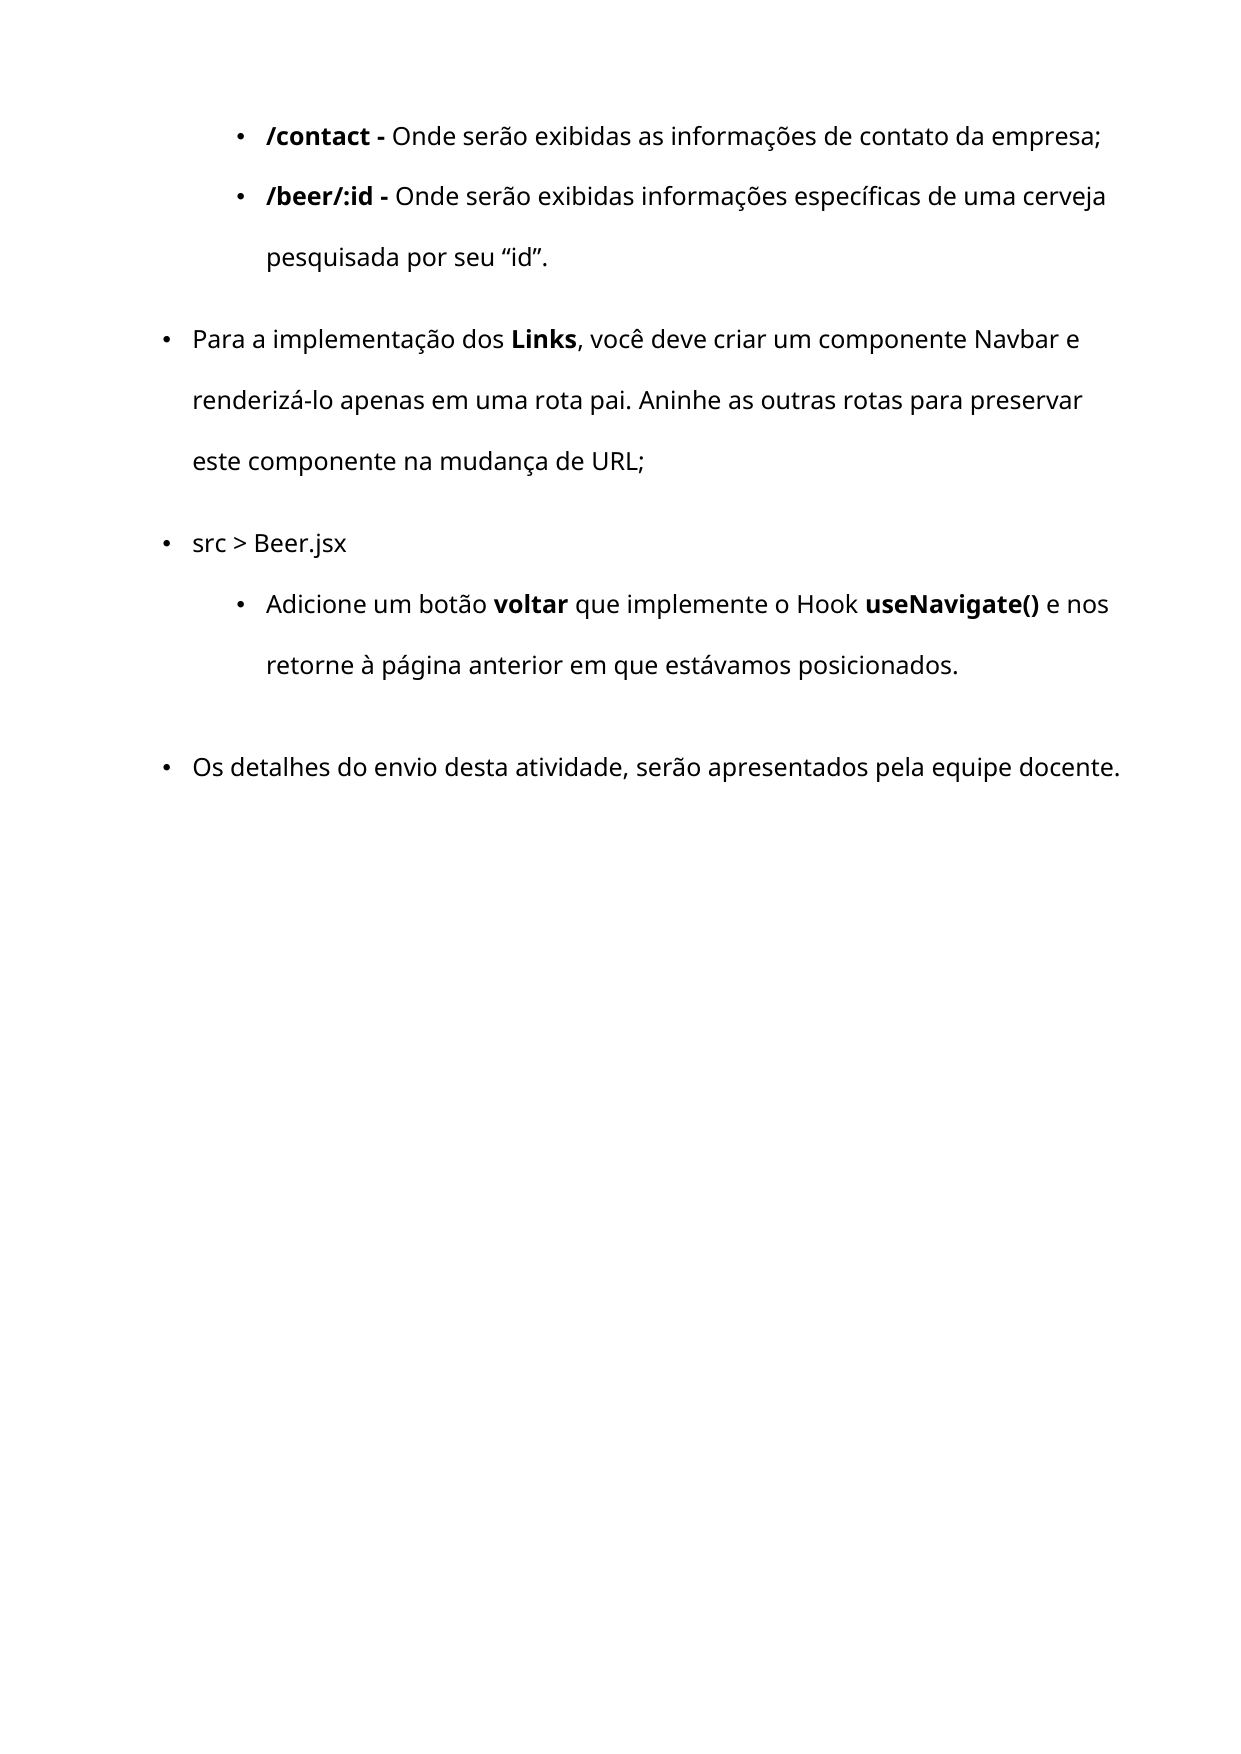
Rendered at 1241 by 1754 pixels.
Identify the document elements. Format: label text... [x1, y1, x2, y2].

list /contact - Onde serão exibidas as informações de contato da empresa; [236, 118, 1122, 152]
list src > Beer.jsx [162, 525, 1122, 559]
list Os detalhes do envio desta atividade, serão apresentados pela equipe docente. [162, 750, 1122, 784]
list Para a implementação dos Links, você deve criar um componente Navbar e renderizá-lo apenas em uma rota pai. Aninhe as outras rotas para preservar este componente na mudança de URL; [162, 322, 1122, 478]
list /beer/:id - Onde serão exibidas informações específicas de uma cerveja pesquisada por seu “id”. [236, 179, 1122, 274]
list Adicione um botão voltar que implemente o Hook useNavigate() e nos retorne à página anterior em que estávamos posicionados. [236, 586, 1122, 681]
